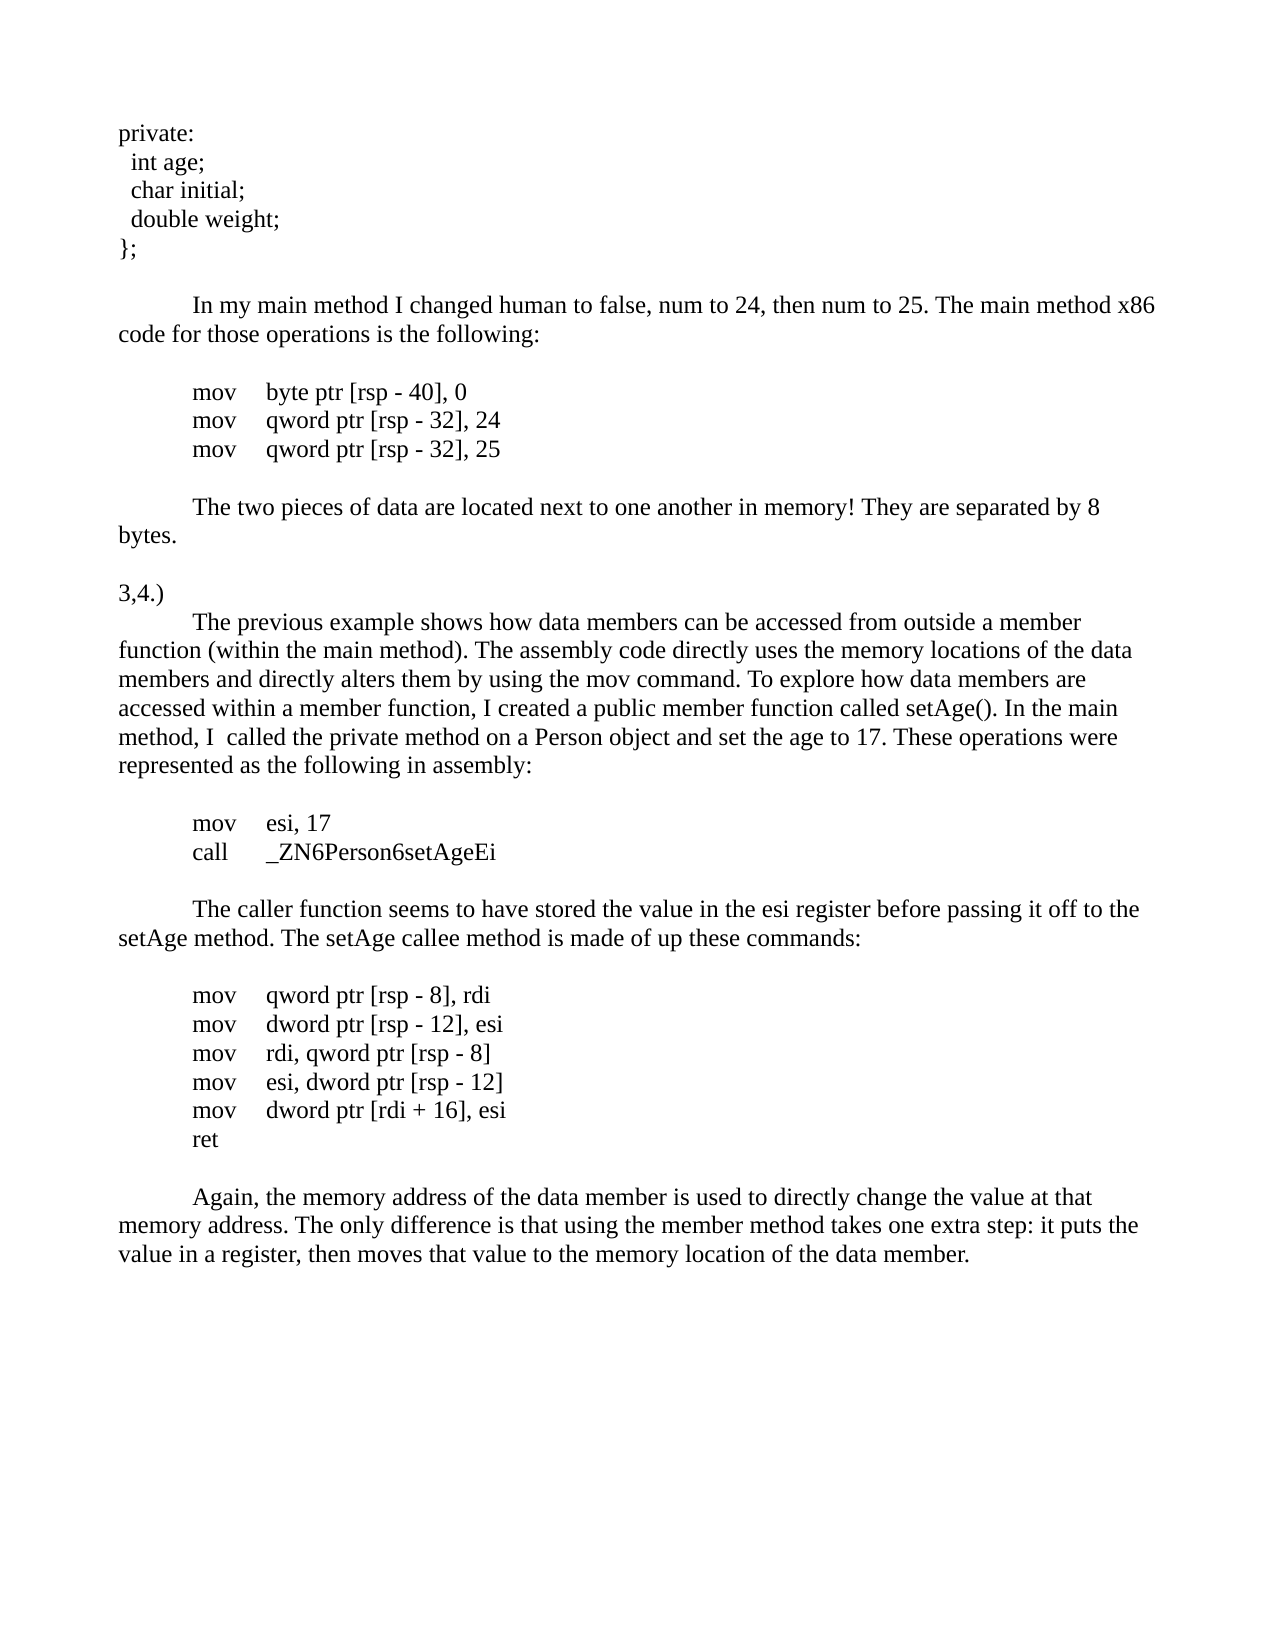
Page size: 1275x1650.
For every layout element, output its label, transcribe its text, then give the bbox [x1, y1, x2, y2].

text mov byte ptr [rsp - 40], 0 [118, 377, 1157, 406]
text 3,4.) [118, 578, 1157, 607]
text char initial; [118, 176, 1157, 204]
text mov qword ptr [rsp - 8], rdi [118, 981, 1157, 1009]
text mov dword ptr [rsp - 12], esi [118, 1009, 1157, 1038]
text mov rdi, qword ptr [rsp - 8] [118, 1038, 1157, 1067]
text int age; [118, 147, 1157, 176]
text double weight; [118, 204, 1157, 233]
text Again, the memory address of the data member is used to directly change the value at that memory address. The only difference is that using the member method takes one extra step: it puts the value in a register, then moves that value to the memory location of the data member. [118, 1182, 1157, 1268]
text }; [118, 233, 1157, 262]
text call _ZN6Person6setAgeEi [118, 837, 1157, 866]
text In my main method I changed human to false, num to 24, then num to 25. The main method x86 code for those operations is the following: [118, 291, 1157, 348]
text mov qword ptr [rsp - 32], 25 [118, 434, 1157, 463]
text mov qword ptr [rsp - 32], 24 [118, 406, 1157, 434]
text The caller function seems to have stored the value in the esi register before passing it off to the setAge method. The setAge callee method is made of up these commands: [118, 894, 1157, 952]
text mov esi, dword ptr [rsp - 12] [118, 1067, 1157, 1096]
text The previous example shows how data members can be accessed from outside a member function (within the main method). The assembly code directly uses the memory locations of the data members and directly alters them by using the mov command. To explore how data members are accessed within a member function, I created a public member function called setAge(). In the main method, I called the private method on a Person object and set the age to 17. These operations were represented as the following in assembly: [118, 607, 1157, 779]
text mov esi, 17 [118, 808, 1157, 837]
text The two pieces of data are located next to one another in memory! They are separated by 8 bytes. [118, 492, 1157, 549]
text private: [118, 118, 1157, 147]
text mov dword ptr [rdi + 16], esi [118, 1096, 1157, 1124]
text ret [118, 1124, 1157, 1153]
